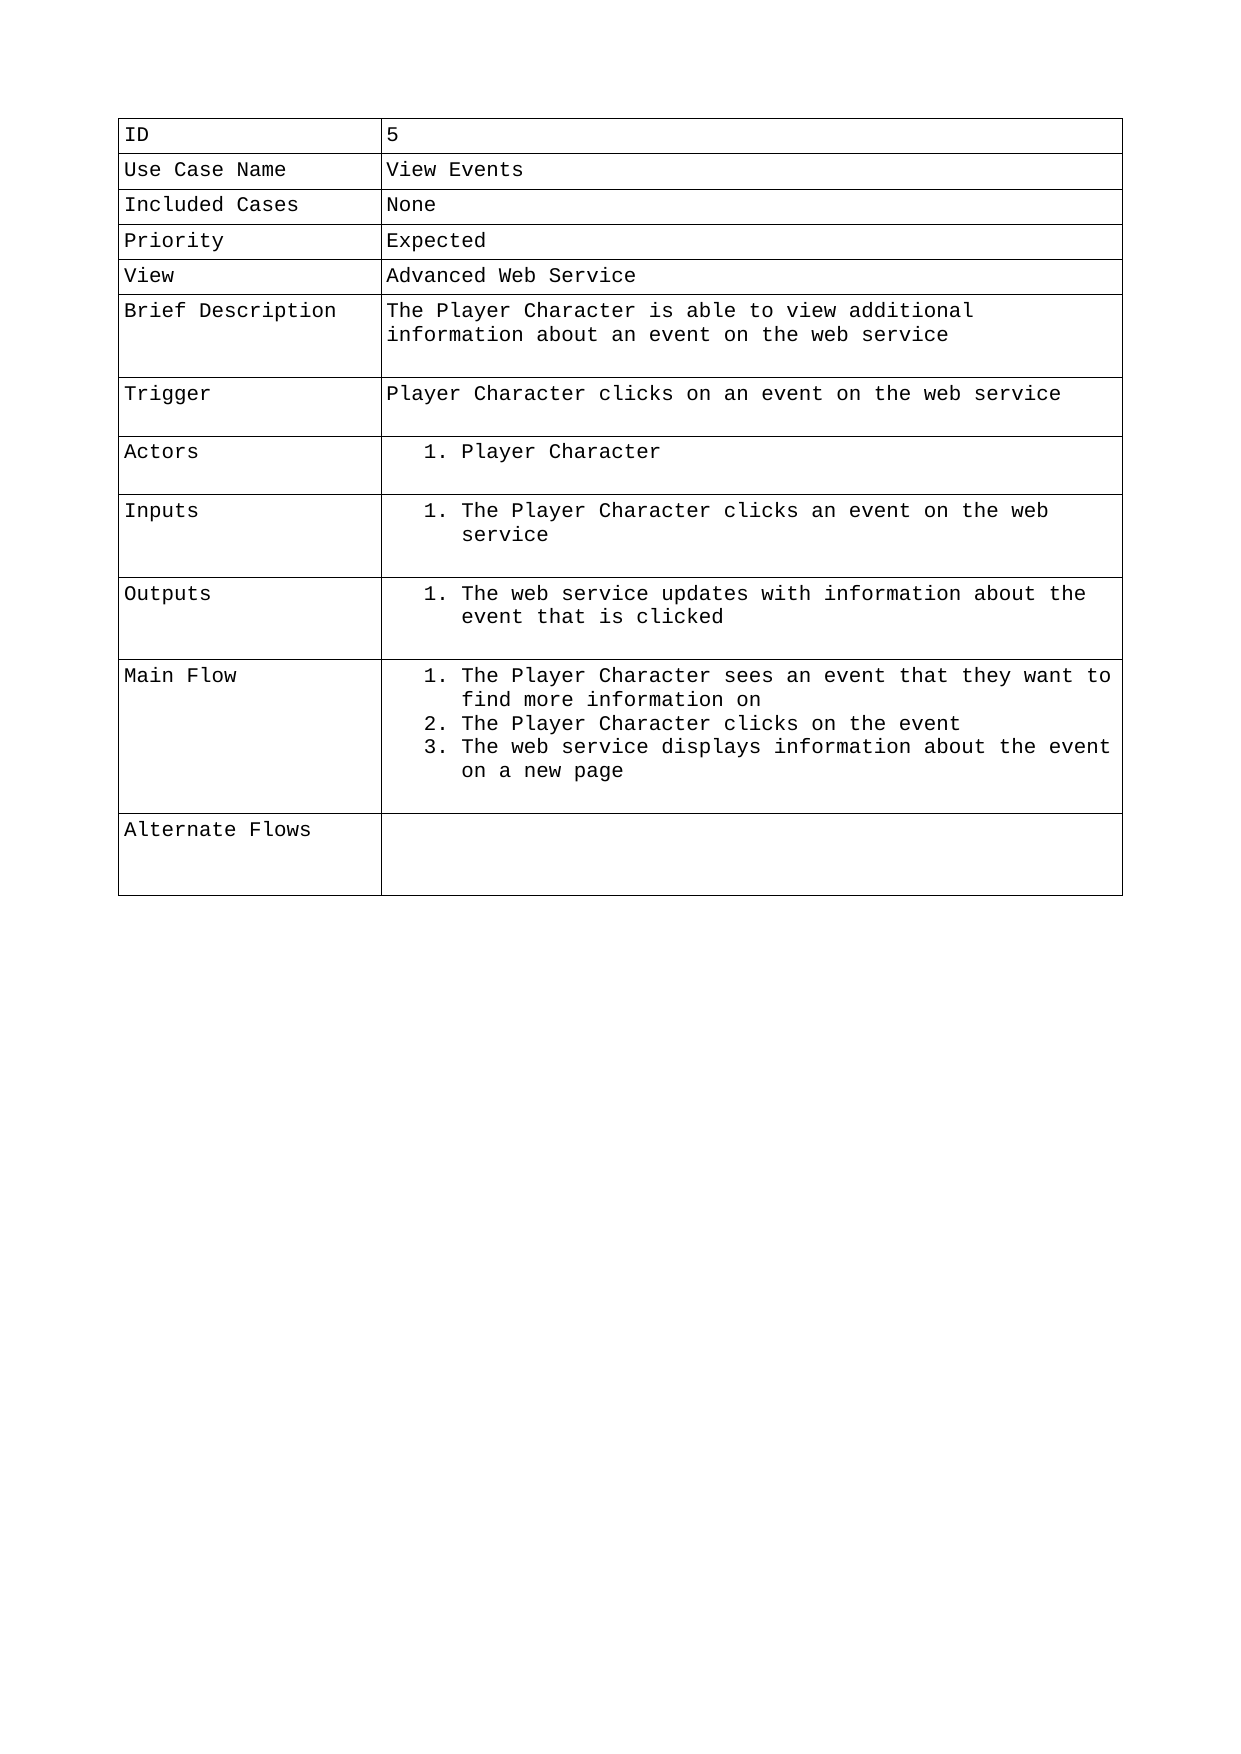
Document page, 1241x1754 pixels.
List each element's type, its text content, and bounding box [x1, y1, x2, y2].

table_cell Use Case Name [119, 154, 381, 188]
table_cell The web service updates with information about the event that is clicked [382, 578, 1122, 659]
table_cell Player Character clicks on an event on the web service [382, 378, 1122, 436]
table_cell View [119, 260, 381, 294]
table_header ID [119, 119, 381, 153]
table_cell Alternate Flows [119, 814, 381, 895]
table_cell Main Flow [119, 660, 381, 813]
table_header 5 [382, 119, 1122, 153]
table_cell None [382, 190, 1122, 224]
table_cell View Events [382, 154, 1122, 188]
table_cell Expected [382, 225, 1122, 259]
table_cell The Player Character sees an event that they want to find more information on The Player Character clicks on the event The web service displays information about the event on a new page [382, 660, 1122, 813]
table_cell The Player Character is able to view additional information about an event on the web service [382, 295, 1122, 377]
table_cell Advanced Web Service [382, 260, 1122, 294]
table_cell [382, 814, 1122, 895]
table_cell Brief Description [119, 295, 381, 377]
table_cell Included Cases [119, 190, 381, 224]
table_cell 1. Player Character [382, 437, 1122, 494]
table_cell Inputs [119, 495, 381, 577]
table_cell Actors [119, 437, 381, 494]
table_cell Priority [119, 225, 381, 259]
table_cell The Player Character clicks an event on the web service [382, 495, 1122, 577]
table_cell Outputs [119, 578, 381, 659]
table_cell Trigger [119, 378, 381, 436]
